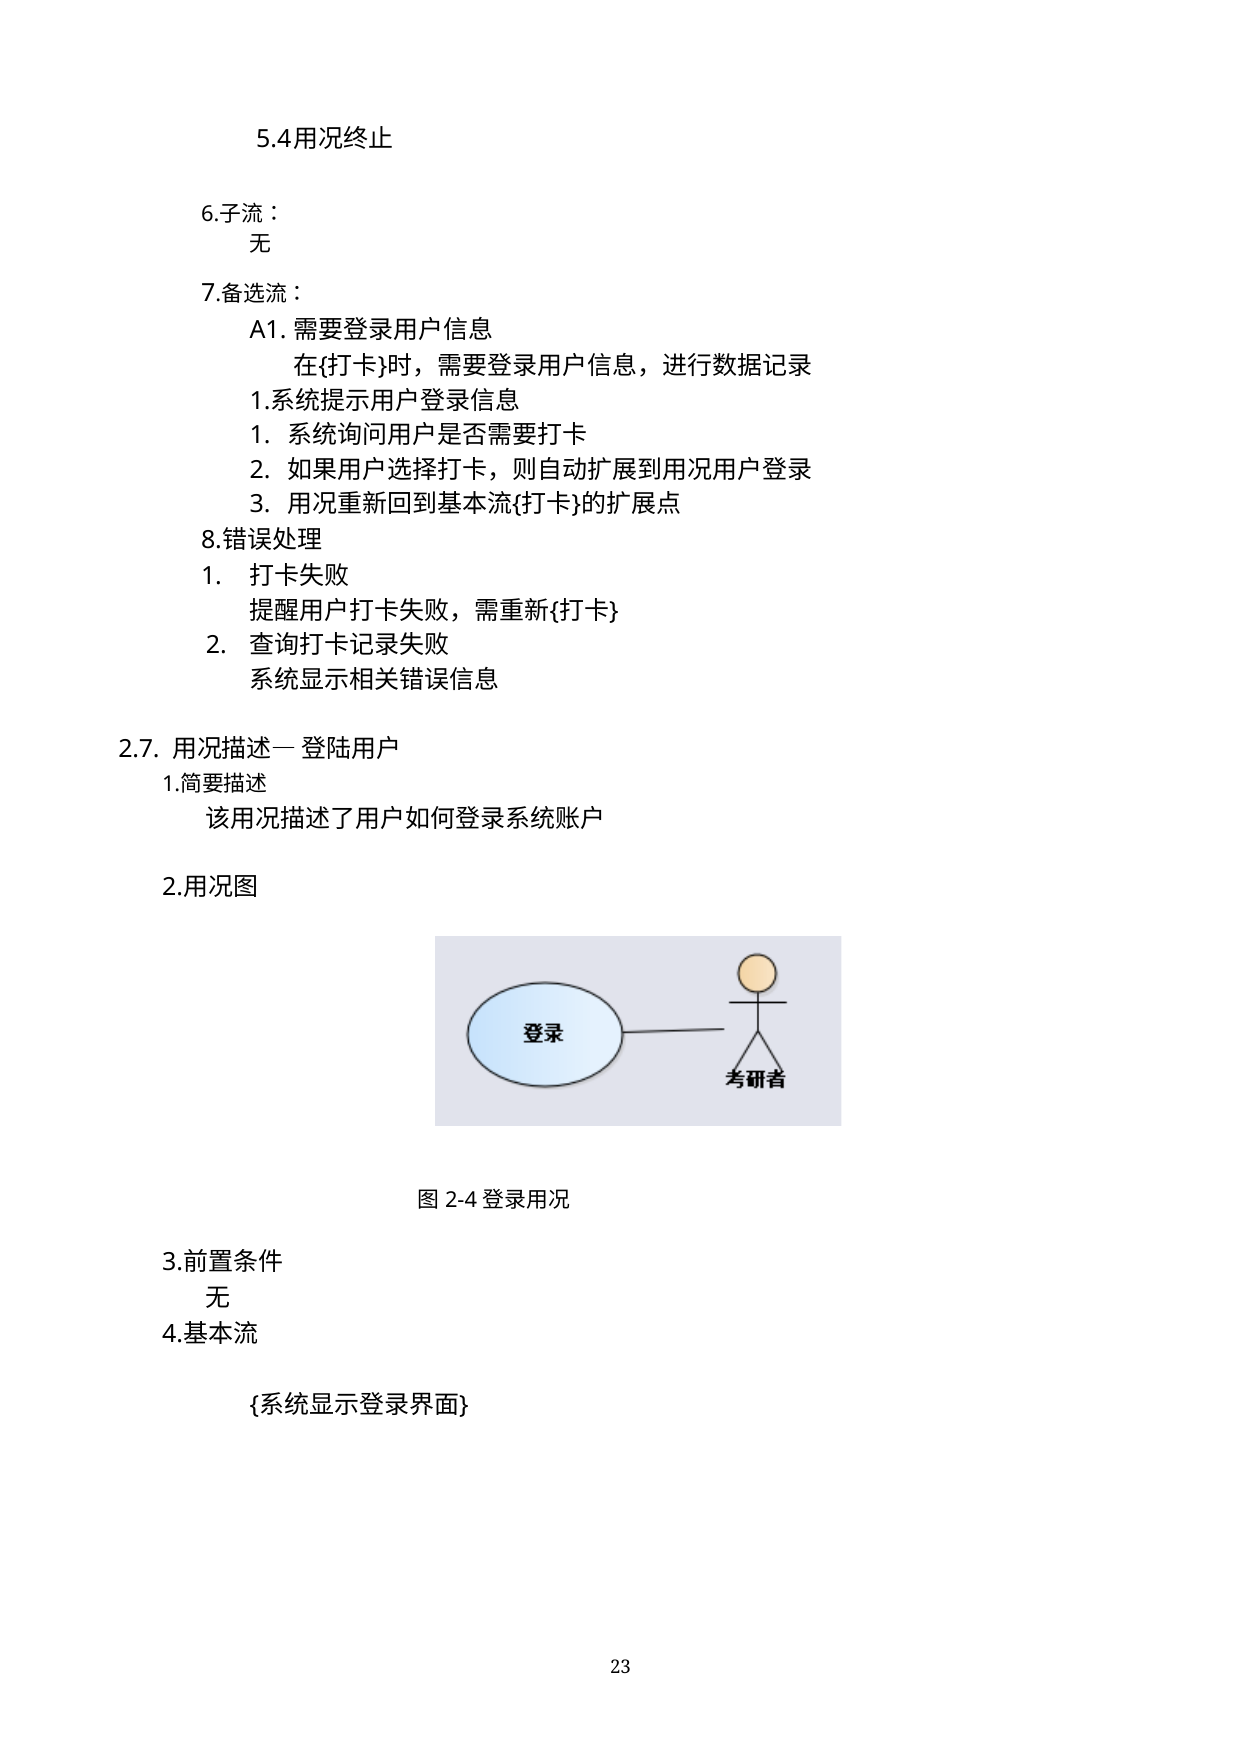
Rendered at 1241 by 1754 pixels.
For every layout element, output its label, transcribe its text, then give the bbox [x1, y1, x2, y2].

text 图 2-4 登录用况 [201, 1184, 1122, 1214]
list 2. 查询打卡记录失败 [156, 626, 1122, 661]
list 提醒用户打卡失败，需重新{打卡} [156, 592, 1122, 626]
list 8.错误处理 [201, 519, 1122, 556]
list 1.简要描述 [118, 764, 1122, 798]
text 5.4 用况终止 [118, 118, 1122, 154]
list 用况重新回到基本流{打卡}的扩展点 [249, 485, 1122, 519]
list 系统显示相关错误信息 [206, 661, 1122, 695]
picture [435, 936, 842, 1126]
text 无 [201, 228, 1122, 257]
list 2.7. 用况描述— 登陆用户 [118, 729, 1122, 764]
list 1.系统提示用户登录信息 [249, 382, 1122, 416]
text 3.前置条件 [118, 1243, 1122, 1277]
list 系统询问用户是否需要打卡 [249, 416, 1122, 451]
text 2.用况图 [118, 868, 1122, 903]
text {系统显示登录界面} [118, 1384, 1122, 1420]
list 打卡失败 [201, 556, 1122, 592]
text 无 [118, 1277, 1122, 1314]
text 在{打卡}时，需要登录用户信息，进行数据记录 [118, 346, 1122, 382]
text 4.基本流 [118, 1314, 1122, 1350]
text A1. 需要登录用户信息 [201, 312, 1122, 346]
list 如果用户选择打卡，则自动扩展到用况用户登录 [249, 451, 1122, 485]
text 该用况描述了用户如何登录系统账户 [118, 798, 1122, 834]
text 6.子流： [201, 198, 1122, 228]
text 7.备选流： [201, 257, 1122, 312]
